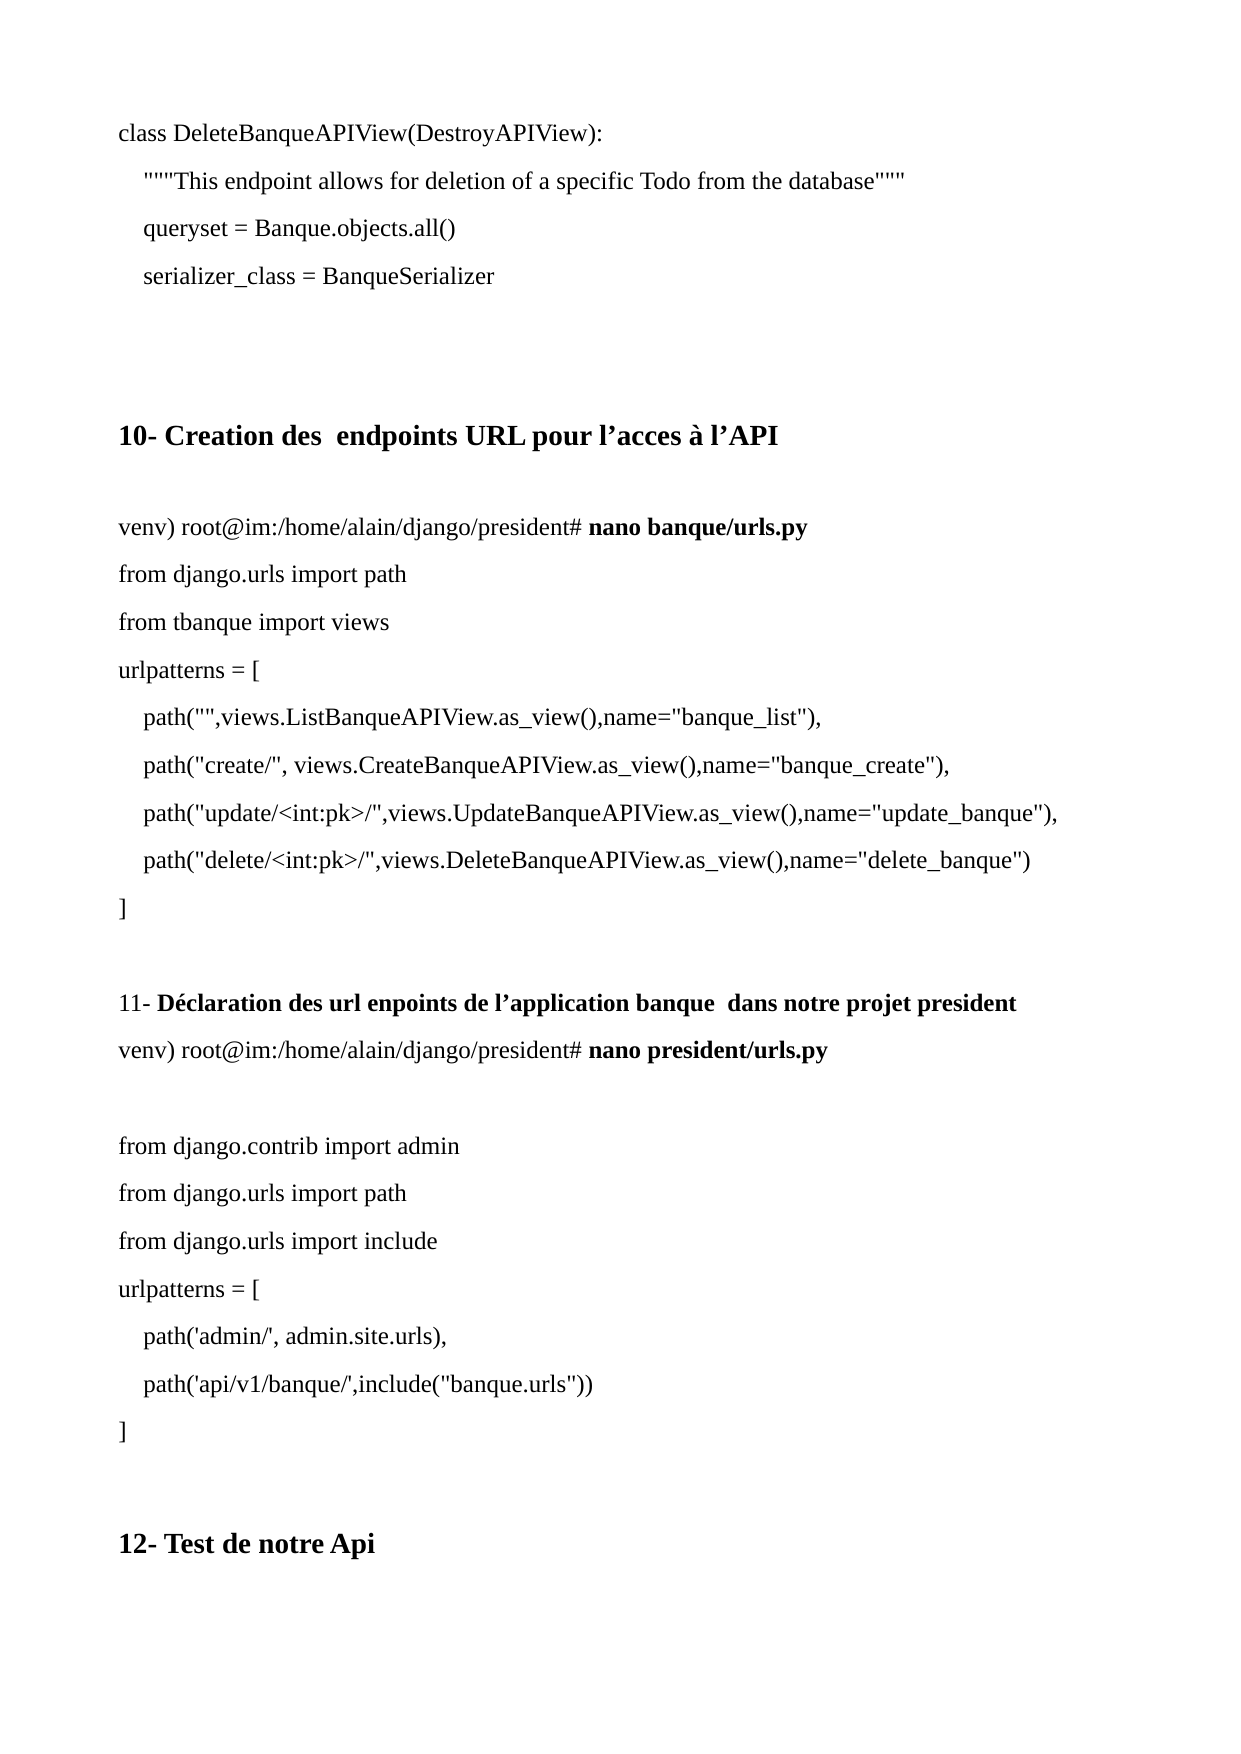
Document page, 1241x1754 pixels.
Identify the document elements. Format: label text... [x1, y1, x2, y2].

text 11- Déclaration des url enpoints de l’application banque dans notre projet president [118, 988, 1122, 1017]
text from django.urls import path [118, 559, 1122, 588]
text """This endpoint allows for deletion of a specific Todo from the database""" [118, 166, 1122, 194]
text venv) root@im:/home/alain/django/president# nano president/urls.py [118, 1036, 1122, 1064]
text path("delete/<int:pk>/",views.DeleteBanqueAPIView.as_view(),name="delete_banque") [118, 845, 1122, 874]
text class DeleteBanqueAPIView(DestroyAPIView): [118, 118, 1122, 147]
text ] [118, 893, 1122, 922]
text path('api/v1/banque/',include("banque.urls")) [118, 1369, 1122, 1398]
subtitle 10- Creation des endpoints URL pour l’acces à l’API [118, 418, 1122, 452]
text path("update/<int:pk>/",views.UpdateBanqueAPIView.as_view(),name="update_banque"), [118, 798, 1122, 826]
text path('admin/', admin.site.urls), [118, 1321, 1122, 1350]
text urlpatterns = [ [118, 655, 1122, 683]
text from tbanque import views [118, 607, 1122, 636]
text from django.urls import include [118, 1226, 1122, 1255]
text path("",views.ListBanqueAPIView.as_view(),name="banque_list"), [118, 702, 1122, 731]
text from django.contrib import admin [118, 1131, 1122, 1159]
text urlpatterns = [ [118, 1274, 1122, 1302]
text queryset = Banque.objects.all() [118, 213, 1122, 242]
text ] [118, 1416, 1122, 1445]
text serializer_class = BanqueSerializer [118, 261, 1122, 290]
subtitle 12- Test de notre Api [118, 1526, 1122, 1560]
text venv) root@im:/home/alain/django/president# nano banque/urls.py [118, 512, 1122, 541]
text from django.urls import path [118, 1178, 1122, 1207]
text path("create/", views.CreateBanqueAPIView.as_view(),name="banque_create"), [118, 750, 1122, 779]
